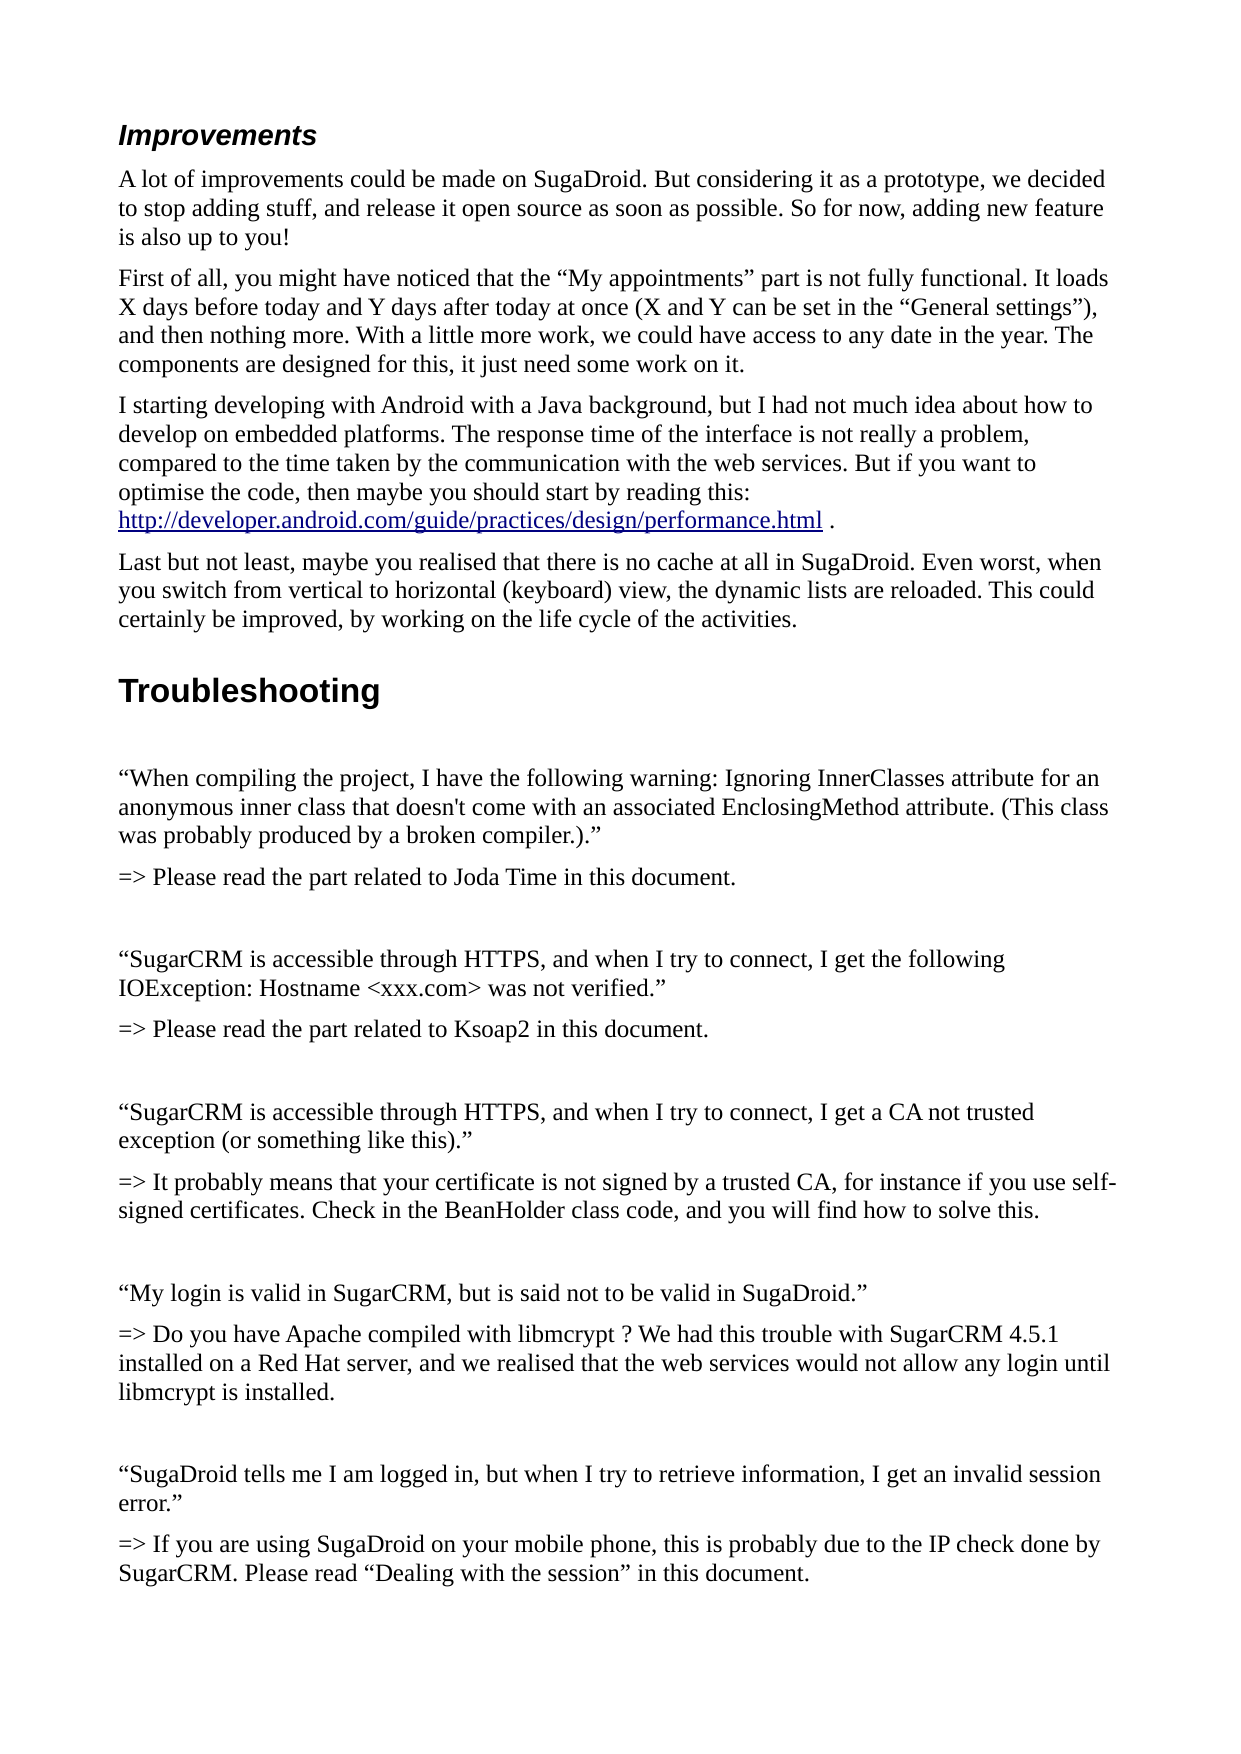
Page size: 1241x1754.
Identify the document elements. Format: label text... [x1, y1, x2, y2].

text I starting developing with Android with a Java background, but I had not much idea about how to develop on embedded platforms. The response time of the interface is not really a problem, compared to the time taken by the communication with the web services. But if you want to optimise the code, then maybe you should start by reading this: http://developer.android.com/guide/practices/design/performance.html . [118, 390, 1122, 534]
text A lot of improvements could be made on SugaDroid. But considering it as a prototype, we decided to stop adding stuff, and release it open source as soon as possible. So for now, adding new feature is also up to you! [118, 164, 1122, 250]
text Last but not least, maybe you realised that there is no cache at all in SugaDroid. Even worst, when you switch from vertical to horizontal (keyboard) view, the dynamic lists are reloaded. This could certainly be improved, by working on the life cycle of the activities. [118, 547, 1122, 633]
subtitle Troubleshooting [118, 670, 1122, 709]
text “When compiling the project, I have the following warning: Ignoring InnerClasses attribute for an anonymous inner class that doesn't come with an associated EnclosingMethod attribute. (This class was probably produced by a broken compiler.).” [118, 763, 1122, 849]
text “SugaDroid tells me I am logged in, but when I try to retrieve information, I get an invalid session error.” [118, 1459, 1122, 1517]
text “My login is valid in SugarCRM, but is said not to be valid in SugaDroid.” [118, 1278, 1122, 1307]
subtitle Improvements [118, 118, 1122, 152]
text “SugarCRM is accessible through HTTPS, and when I try to connect, I get the following IOException: Hostname <xxx.com> was not verified.” [118, 944, 1122, 1002]
text => Please read the part related to Joda Time in this document. [118, 862, 1122, 890]
text => It probably means that your certificate is not signed by a trusted CA, for instance if you use self-signed certificates. Check in the BeanHolder class code, and you will find how to solve this. [118, 1167, 1122, 1224]
text => If you are using SugaDroid on your mobile phone, this is probably due to the IP check done by SugarCRM. Please read “Dealing with the session” in this document. [118, 1529, 1122, 1587]
text => Do you have Apache compiled with libmcrypt ? We had this trouble with SugarCRM 4.5.1 installed on a Red Hat server, and we realised that the web services would not allow any login until libmcrypt is installed. [118, 1319, 1122, 1405]
text => Please read the part related to Ksoap2 in this document. [118, 1014, 1122, 1043]
text “SugarCRM is accessible through HTTPS, and when I try to connect, I get a CA not trusted exception (or something like this).” [118, 1097, 1122, 1154]
text First of all, you might have noticed that the “My appointments” part is not fully functional. It loads X days before today and Y days after today at once (X and Y can be set in the “General settings”), and then nothing more. With a little more work, we could have access to any date in the year. The components are designed for this, it just need some work on it. [118, 263, 1122, 378]
